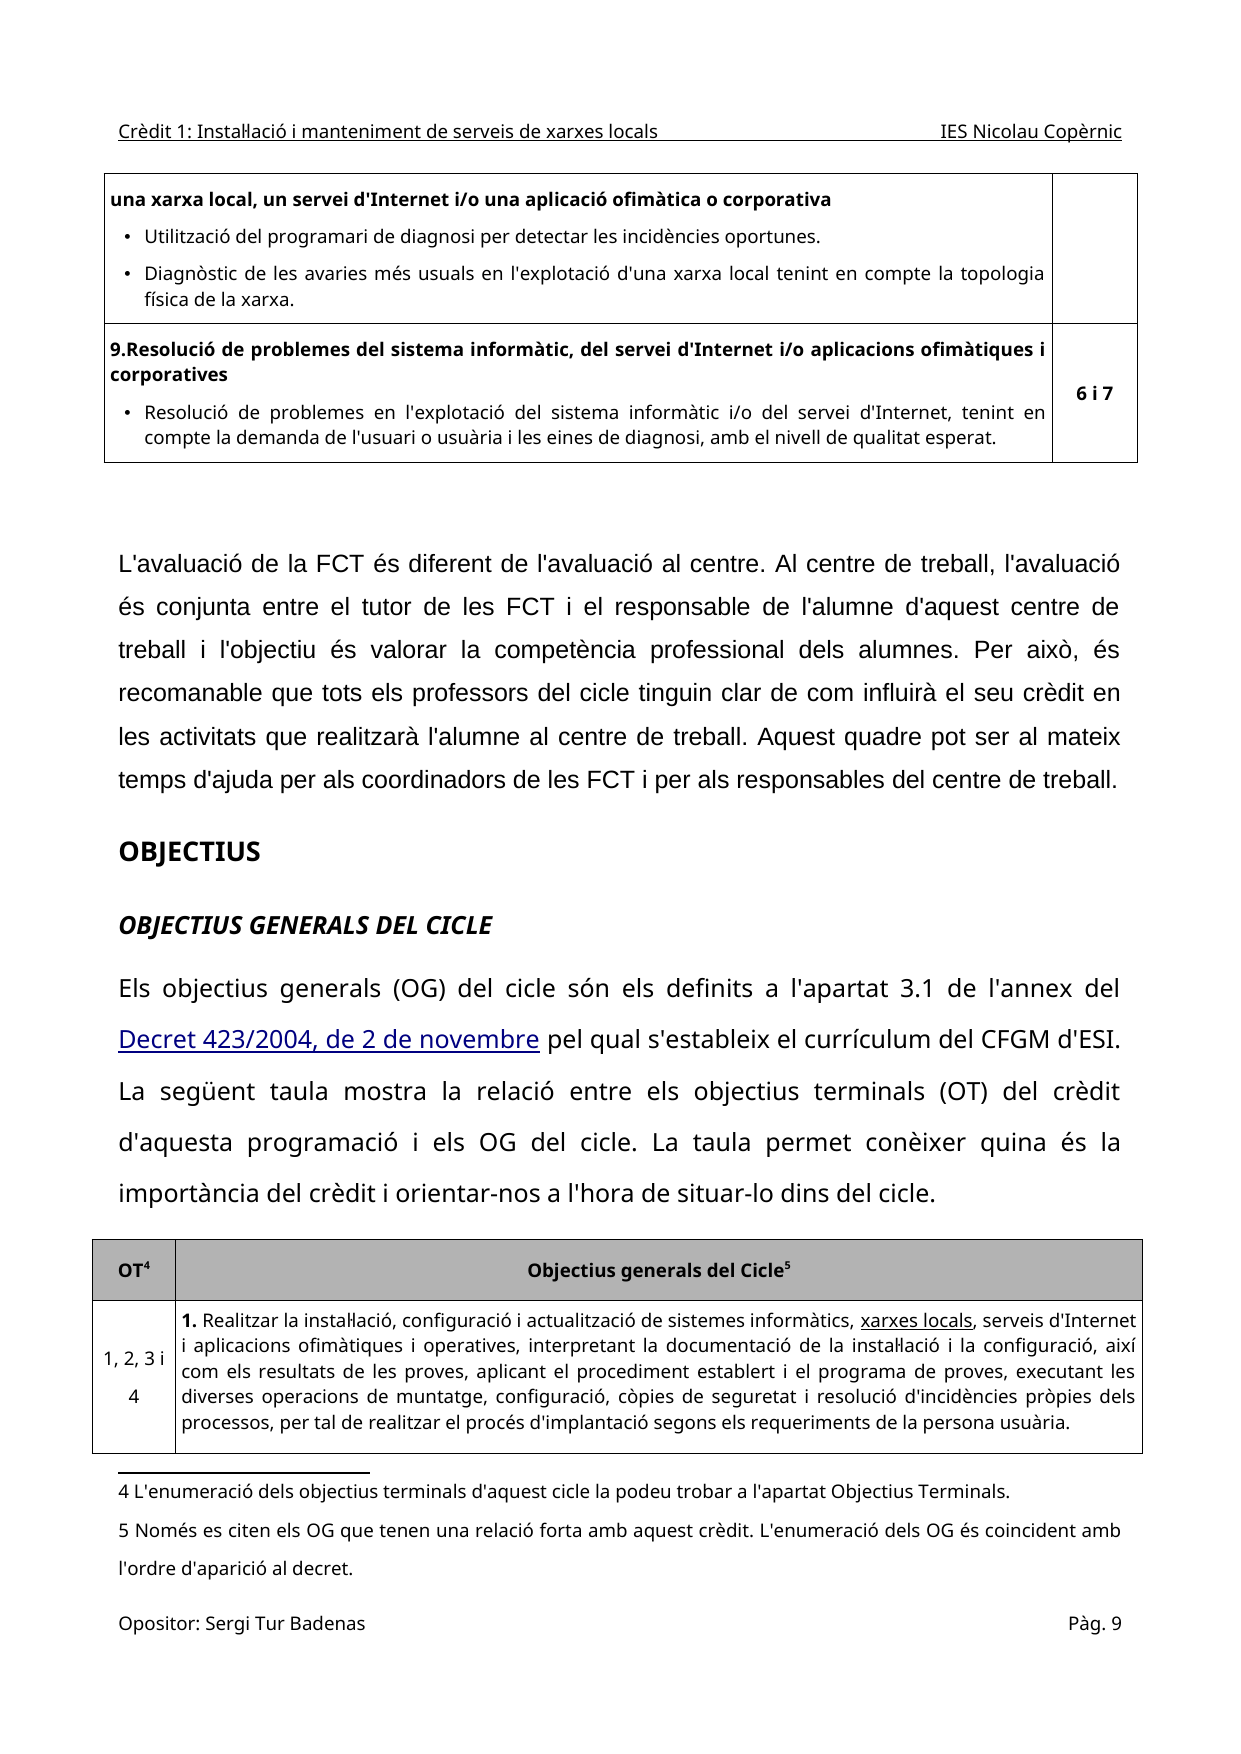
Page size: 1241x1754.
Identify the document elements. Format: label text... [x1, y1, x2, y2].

subtitle OBJECTIUS [118, 833, 1122, 869]
table_cell 6 i 7 [1053, 324, 1137, 462]
subtitle OBJECTIUS GENERALS DEL CICLE [118, 908, 1122, 942]
table_cell 1. Realitzar la instal·lació, configuració i actualització de sistemes informàtics, xarxes locals, serveis d'Internet i aplicacions ofimàtiques i operatives, interpretant la documentació de la instal·lació i la configuració, així com els resultats de les proves, aplicant el procediment establert i el programa de proves, executant les diverses operacions de muntatge, configuració, còpies de seguretat i resolució d'incidències pròpies dels processos, per tal de realitzar el procés d'implantació segons els requeriments de la persona usuària. [176, 1301, 1142, 1453]
text L'avaluació de la FCT és diferent de l'avaluació al centre. Al centre de treball, l'avaluació és conjunta entre el tutor de les FCT i el responsable de l'alumne d'aquest centre de treball i l'objectiu és valorar la competència professional dels alumnes. Per això, és recomanable que tots els professors del cicle tinguin clar de com influirà el seu crèdit en les activitats que realitzarà l'alumne al centre de treball. Aquest quadre pot ser al mateix temps d'ajuda per als coordinadors de les FCT i per als responsables del centre de treball. [118, 549, 1122, 793]
table_cell 9.Resolució de problemes del sistema informàtic, del servei d'Internet i/o aplicacions ofimàtiques i corporatives Resolució de problemes en l'explotació del sistema informàtic i/o del servei d'Internet, tenint en compte la demanda de l'usuari o usuària i les eines de diagnosi, amb el nivell de qualitat esperat. [105, 324, 1052, 462]
table_header OT [93, 1240, 175, 1300]
table_cell 1, 2, 3 i 4 [93, 1301, 175, 1453]
text Els objectius generals (OG) del cicle són els definits a l'apartat 3.1 de l'annex del Decret 423/2004, de 2 de novembre pel qual s'estableix el currículum del CFGM d'ESI. La següent taula mostra la relació entre els objectius terminals (OT) del crèdit d'aquesta programació i els OG del cicle. La taula permet conèixer quina és la importància del crèdit i orientar-nos a l'hora de situar-lo dins del cicle. [118, 971, 1122, 1209]
table_cell [1053, 174, 1137, 323]
table_header Objectius generals del Cicle [176, 1240, 1142, 1300]
table_cell una xarxa local, un servei d'Internet i/o una aplicació ofimàtica o corporativa Utilització del programari de diagnosi per detectar les incidències oportunes. Diagnòstic de les avaries més usuals en l'explotació d'una xarxa local tenint en compte la topologia física de la xarxa. [105, 174, 1052, 323]
